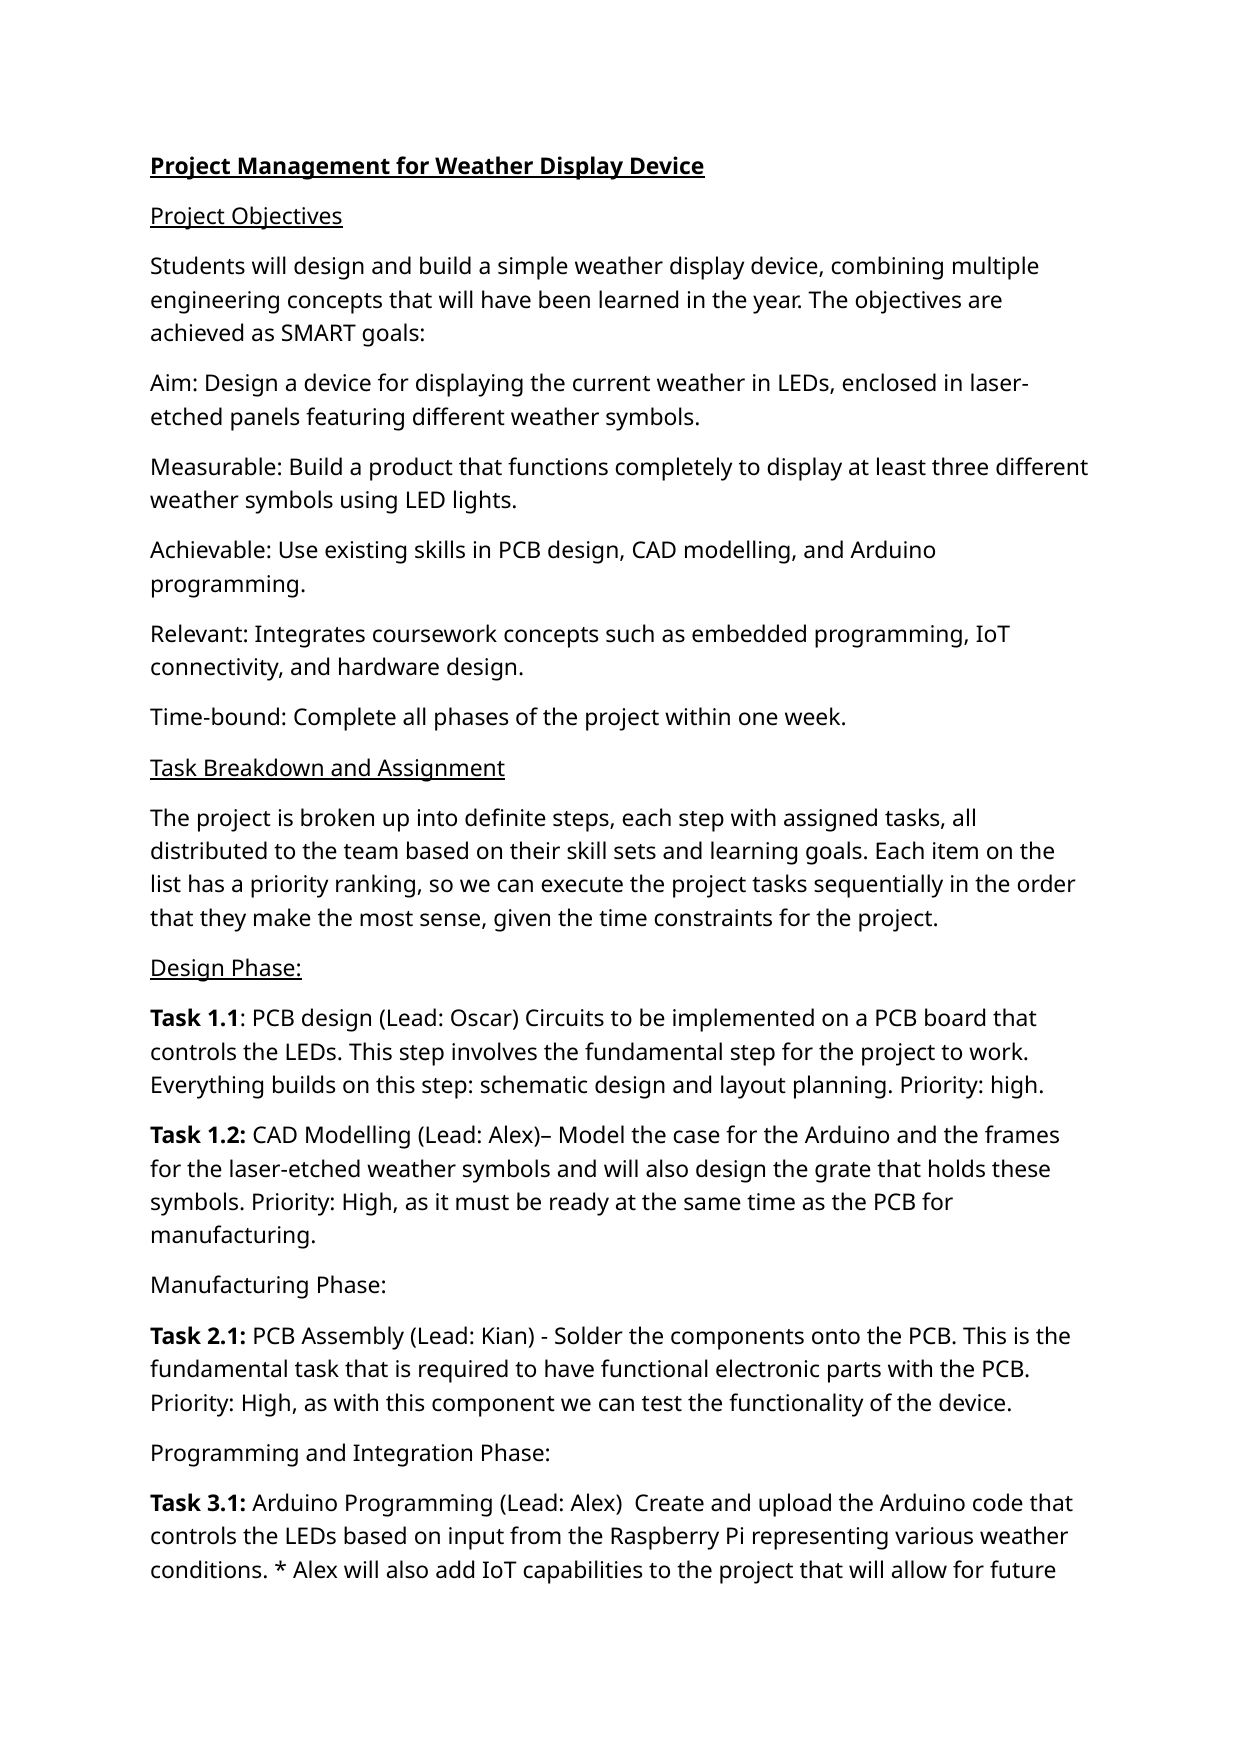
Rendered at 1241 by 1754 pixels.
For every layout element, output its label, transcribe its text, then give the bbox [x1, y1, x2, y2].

text Task 1.2: CAD Modelling (Lead: Alex)– Model the case for the Arduino and the frames for the laser-etched weather symbols and will also design the grate that holds these symbols. Priority: High, as it must be ready at the same time as the PCB for manufacturing. [150, 1119, 1090, 1251]
text Relevant: Integrates coursework concepts such as embedded programming, IoT connectivity, and hardware design. [150, 618, 1090, 682]
text Measurable: Build a product that functions completely to display at least three different weather symbols using LED lights. [150, 451, 1090, 515]
text Manufacturing Phase: [150, 1269, 1090, 1301]
text Achievable: Use existing skills in PCB design, CAD modelling, and Arduino programming. [150, 534, 1090, 599]
text Programming and Integration Phase: [150, 1437, 1090, 1468]
text Task 2.1: PCB Assembly (Lead: Kian) - Solder the components onto the PCB. This is the fundamental task that is required to have functional electronic parts with the PCB. Priority: High, as with this component we can test the functionality of the device. [150, 1319, 1090, 1418]
text Task Breakdown and Assignment [150, 751, 1090, 783]
text Aim: Design a device for displaying the current weather in LEDs, enclosed in laser-etched panels featuring different weather symbols. [150, 367, 1090, 432]
text Time-bound: Complete all phases of the project within one week. [150, 701, 1090, 733]
text Project Management for Weather Display Device [150, 150, 1090, 181]
text Project Objectives [150, 200, 1090, 231]
text Students will design and build a simple weather display device, combining multiple engineering concepts that will have been learned in the year. The objectives are achieved as SMART goals: [150, 250, 1090, 348]
text Design Phase: [150, 952, 1090, 983]
text The project is broken up into definite steps, each step with assigned tasks, all distributed to the team based on their skill sets and learning goals. Each item on the list has a priority ranking, so we can execute the project tasks sequentially in the order that they make the most sense, given the time constraints for the project. [150, 802, 1090, 933]
text Task 3.1: Arduino Programming (Lead: Alex) Create and upload the Arduino code that controls the LEDs based on input from the Raspberry Pi representing various weather conditions. * Alex will also add IoT capabilities to the project that will allow for future [150, 1487, 1090, 1585]
text Task 1.1: PCB design (Lead: Oscar) Circuits to be implemented on a PCB board that controls the LEDs. This step involves the fundamental step for the project to work. Everything builds on this step: schematic design and layout planning. Priority: high. [150, 1002, 1090, 1100]
